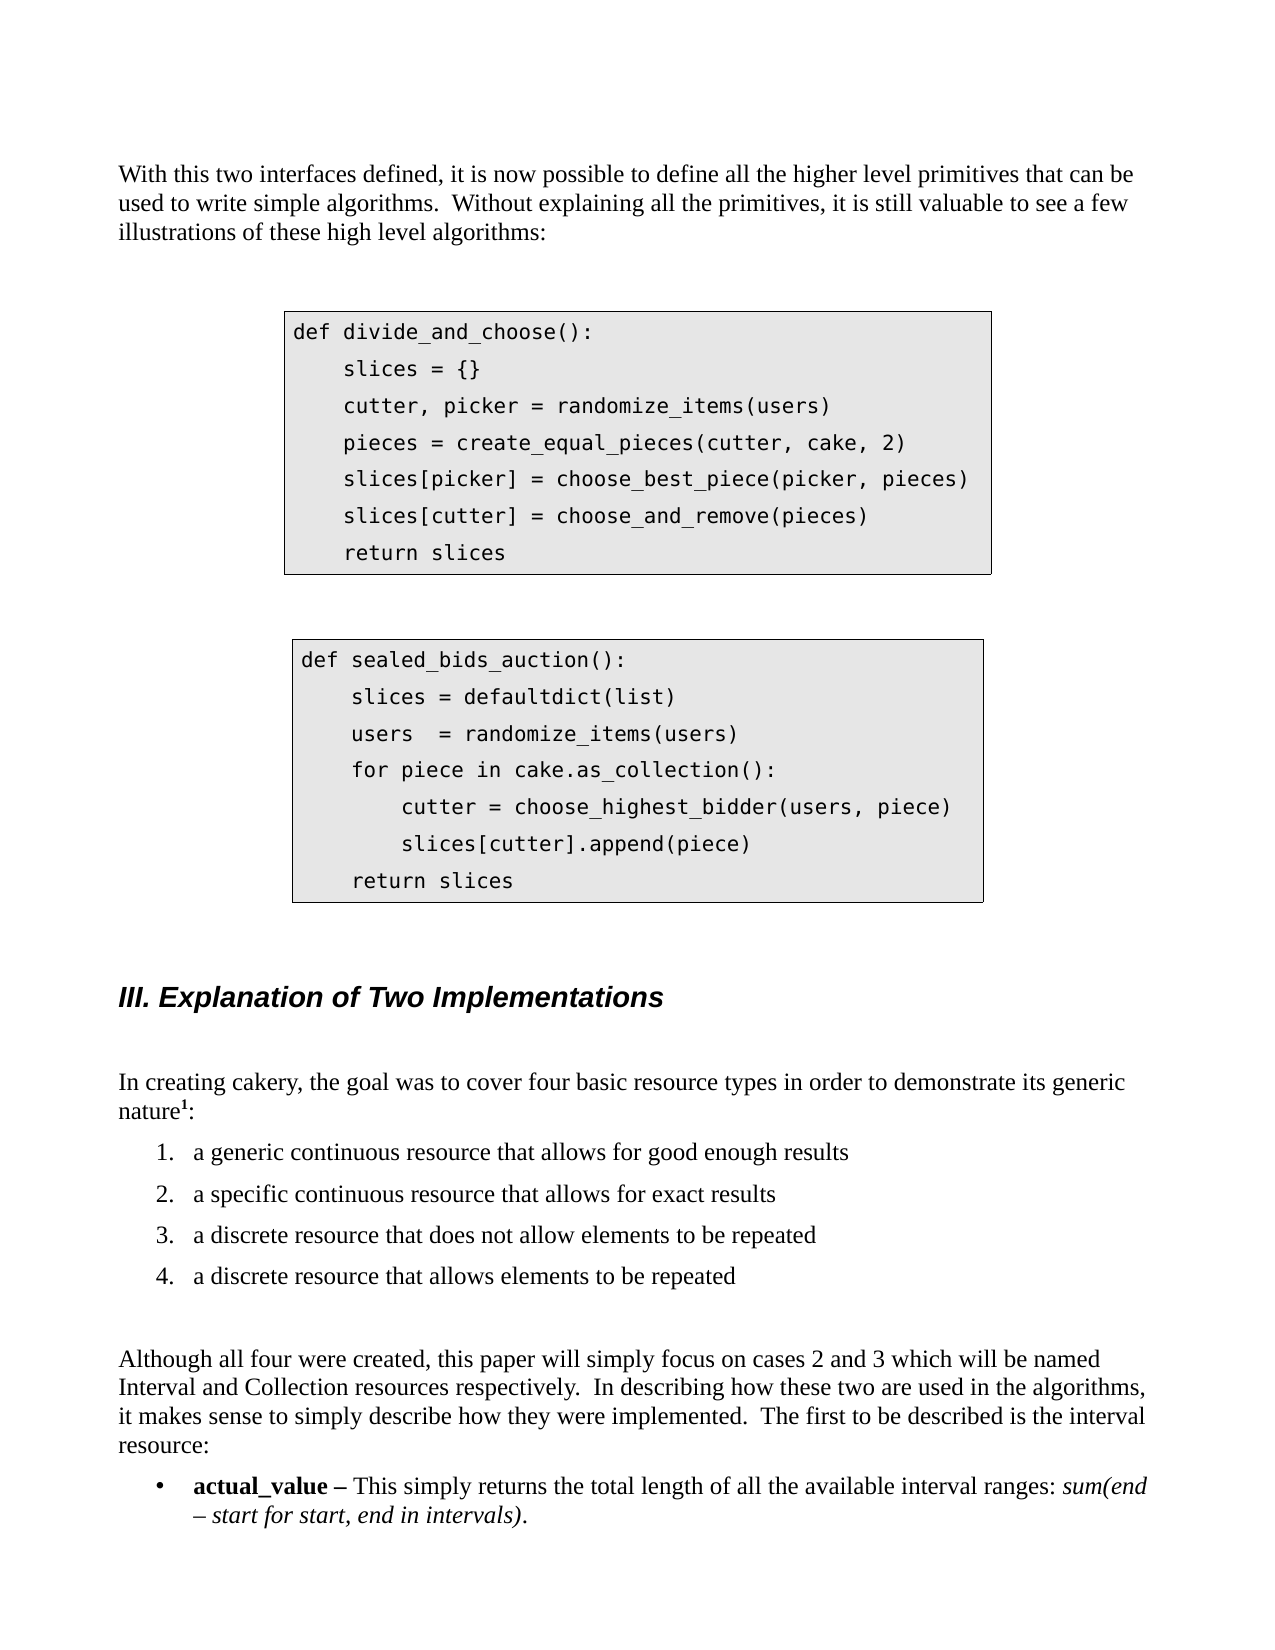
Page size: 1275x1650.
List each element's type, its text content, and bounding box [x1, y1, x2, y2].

text return slices [301, 869, 974, 893]
text slices[cutter] = choose_and_remove(pieces) [293, 504, 982, 528]
subtitle III. Explanation of Two Implementations [118, 980, 1157, 1014]
list actual_value – This simply returns the total length of all the available interval ranges: sum(end – start for start, end in intervals). [156, 1471, 1157, 1529]
list a specific continuous resource that allows for exact results [156, 1179, 1157, 1207]
text slices = {} [293, 357, 982, 381]
text With this two interfaces defined, it is now possible to define all the higher level primitives that can be used to write simple algorithms. Without explaining all the primitives, it is still valuable to see a few illustrations of these high level algorithms: [118, 159, 1157, 246]
list a discrete resource that does not allow elements to be repeated [156, 1220, 1157, 1249]
text cutter, picker = randomize_items(users) [293, 394, 982, 418]
text def divide_and_choose(): [293, 320, 982, 344]
text Although all four were created, this paper will simply focus on cases 2 and 3 which will be named Interval and Collection resources respectively. In describing how these two are used in the algorithms, it makes sense to simply describe how they were implemented. The first to be described is the interval resource: [118, 1344, 1157, 1459]
text slices = defaultdict(list) [301, 685, 974, 709]
text def sealed_bids_auction(): [301, 648, 974, 672]
text cutter = choose_highest_bidder(users, piece) [301, 795, 974, 819]
list a generic continuous resource that allows for good enough results [156, 1137, 1157, 1166]
text pieces = create_equal_pieces(cutter, cake, 2) [293, 431, 982, 455]
text return slices [293, 541, 982, 565]
text for piece in cake.as_collection(): [301, 758, 974, 783]
text slices[picker] = choose_best_piece(picker, pieces) [293, 467, 982, 492]
list a discrete resource that allows elements to be repeated [156, 1261, 1157, 1290]
text In creating cakery, the goal was to cover four basic resource types in order to demonstrate its generic nature1: [118, 1067, 1157, 1125]
text slices[cutter].append(piece) [301, 832, 974, 856]
text users = randomize_items(users) [301, 722, 974, 746]
